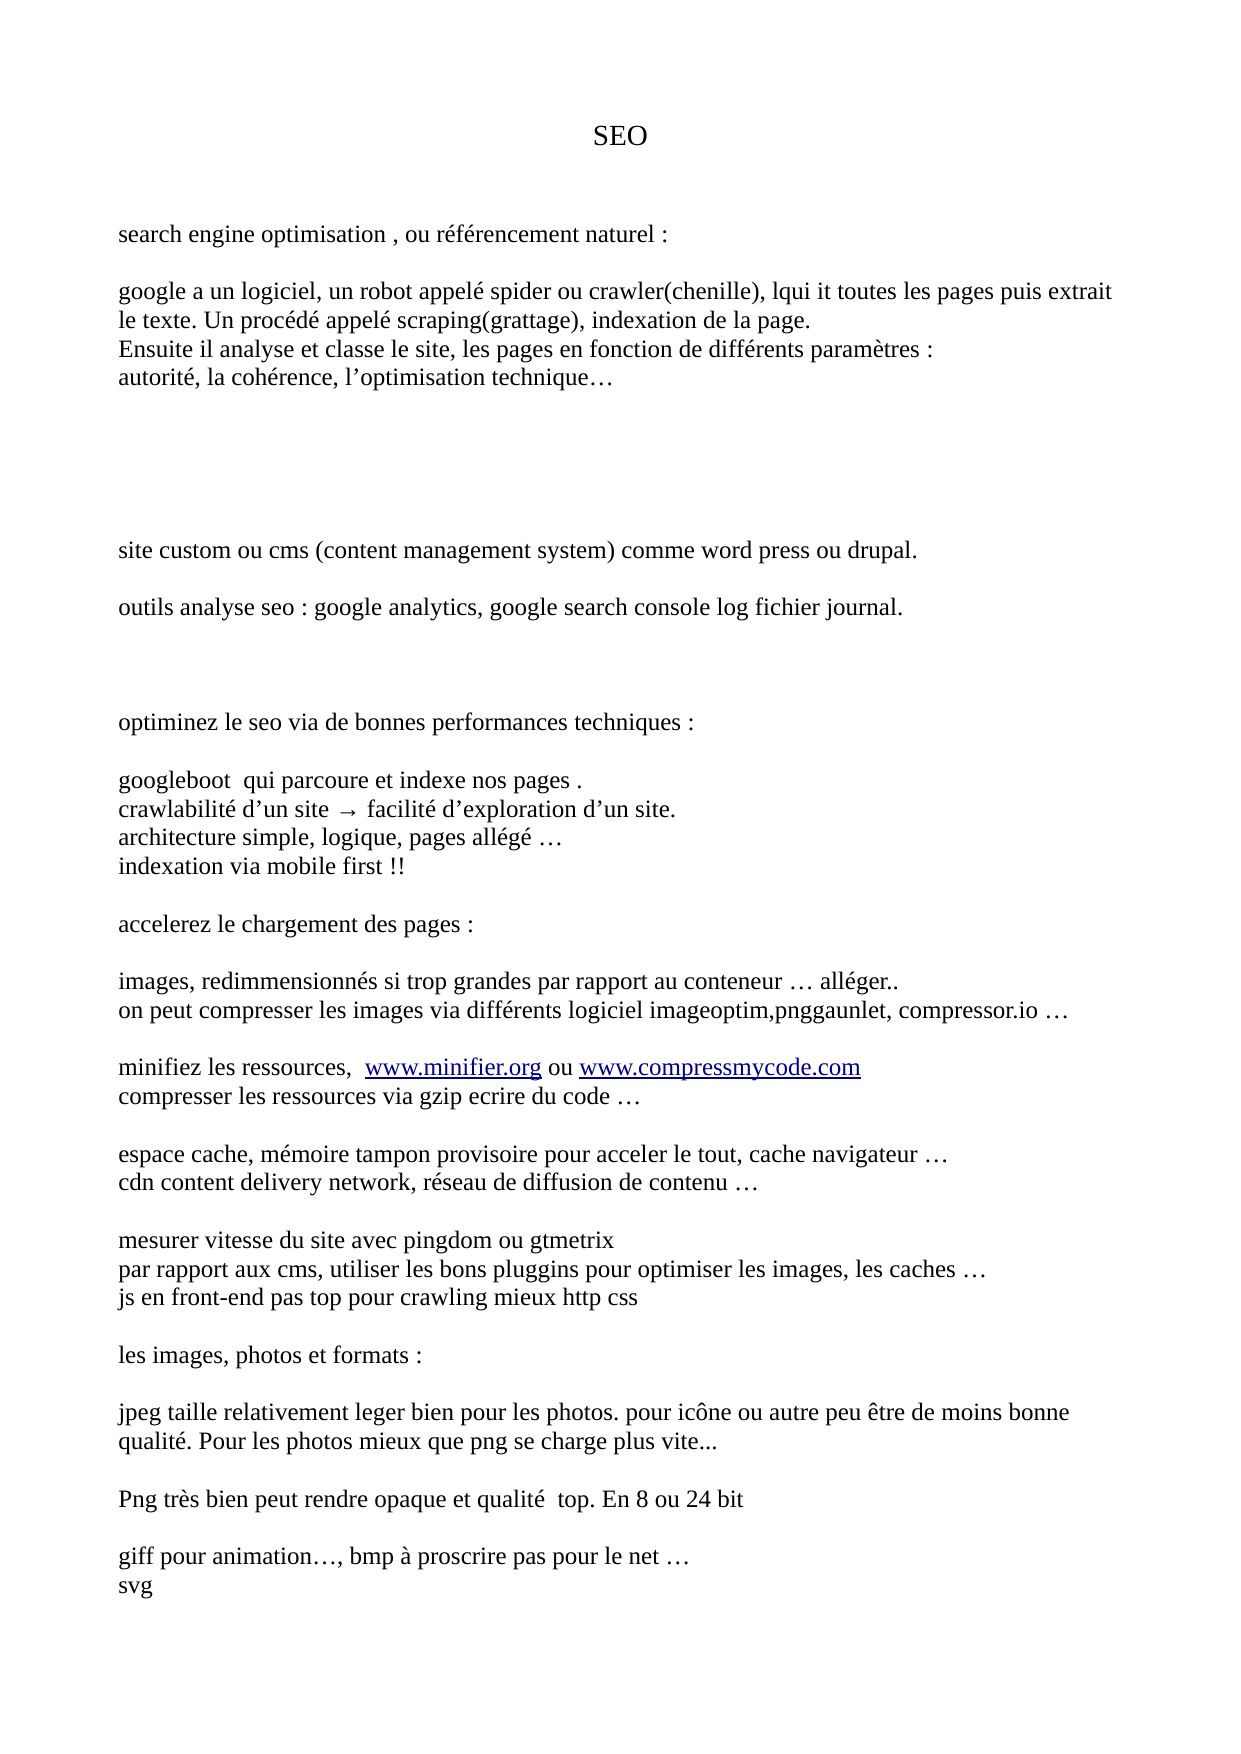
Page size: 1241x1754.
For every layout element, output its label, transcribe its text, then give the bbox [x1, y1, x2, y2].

text Ensuite il analyse et classe le site, les pages en fonction de différents paramètres : [118, 334, 1122, 362]
text accelerez le chargement des pages : [118, 909, 1122, 937]
text architecture simple, logique, pages allégé … [118, 822, 1122, 851]
text Png très bien peut rendre opaque et qualité top. En 8 ou 24 bit [118, 1484, 1122, 1512]
text espace cache, mémoire tampon provisoire pour acceler le tout, cache navigateur … [118, 1139, 1122, 1167]
text search engine optimisation , ou référencement naturel : [118, 219, 1122, 247]
text jpeg taille relativement leger bien pour les photos. pour icône ou autre peu être de moins bonne qualité. Pour les photos mieux que png se charge plus vite... [118, 1397, 1122, 1455]
text mesurer vitesse du site avec pingdom ou gtmetrix [118, 1225, 1122, 1254]
text par rapport aux cms, utiliser les bons pluggins pour optimiser les images, les caches … [118, 1254, 1122, 1282]
text google a un logiciel, un robot appelé spider ou crawler(chenille), lqui it toutes les pages puis extrait le texte. Un procédé appelé scraping(grattage), indexation de la page. [118, 276, 1122, 334]
text SEO [118, 118, 1122, 152]
text outils analyse seo : google analytics, google search console log fichier journal. [118, 592, 1122, 621]
text crawlabilité d’un site → facilité d’exploration d’un site. [118, 794, 1122, 822]
text compresser les ressources via gzip ecrire du code … [118, 1081, 1122, 1110]
text googleboot qui parcoure et indexe nos pages . [118, 765, 1122, 794]
text optiminez le seo via de bonnes performances techniques : [118, 707, 1122, 736]
text autorité, la cohérence, l’optimisation technique… [118, 362, 1122, 391]
text svg [118, 1570, 1122, 1599]
text giff pour animation…, bmp à proscrire pas pour le net … [118, 1541, 1122, 1570]
text images, redimmensionnés si trop grandes par rapport au conteneur … alléger.. [118, 966, 1122, 995]
text indexation via mobile first !! [118, 851, 1122, 880]
text minifiez les ressources, www.minifier.org ou www.compressmycode.com [118, 1052, 1122, 1081]
text js en front-end pas top pour crawling mieux http css [118, 1282, 1122, 1311]
text site custom ou cms (content management system) comme word press ou drupal. [118, 535, 1122, 564]
text les images, photos et formats : [118, 1340, 1122, 1369]
text on peut compresser les images via différents logiciel imageoptim,pnggaunlet, compressor.io … [118, 995, 1122, 1024]
text cdn content delivery network, réseau de diffusion de contenu … [118, 1167, 1122, 1196]
